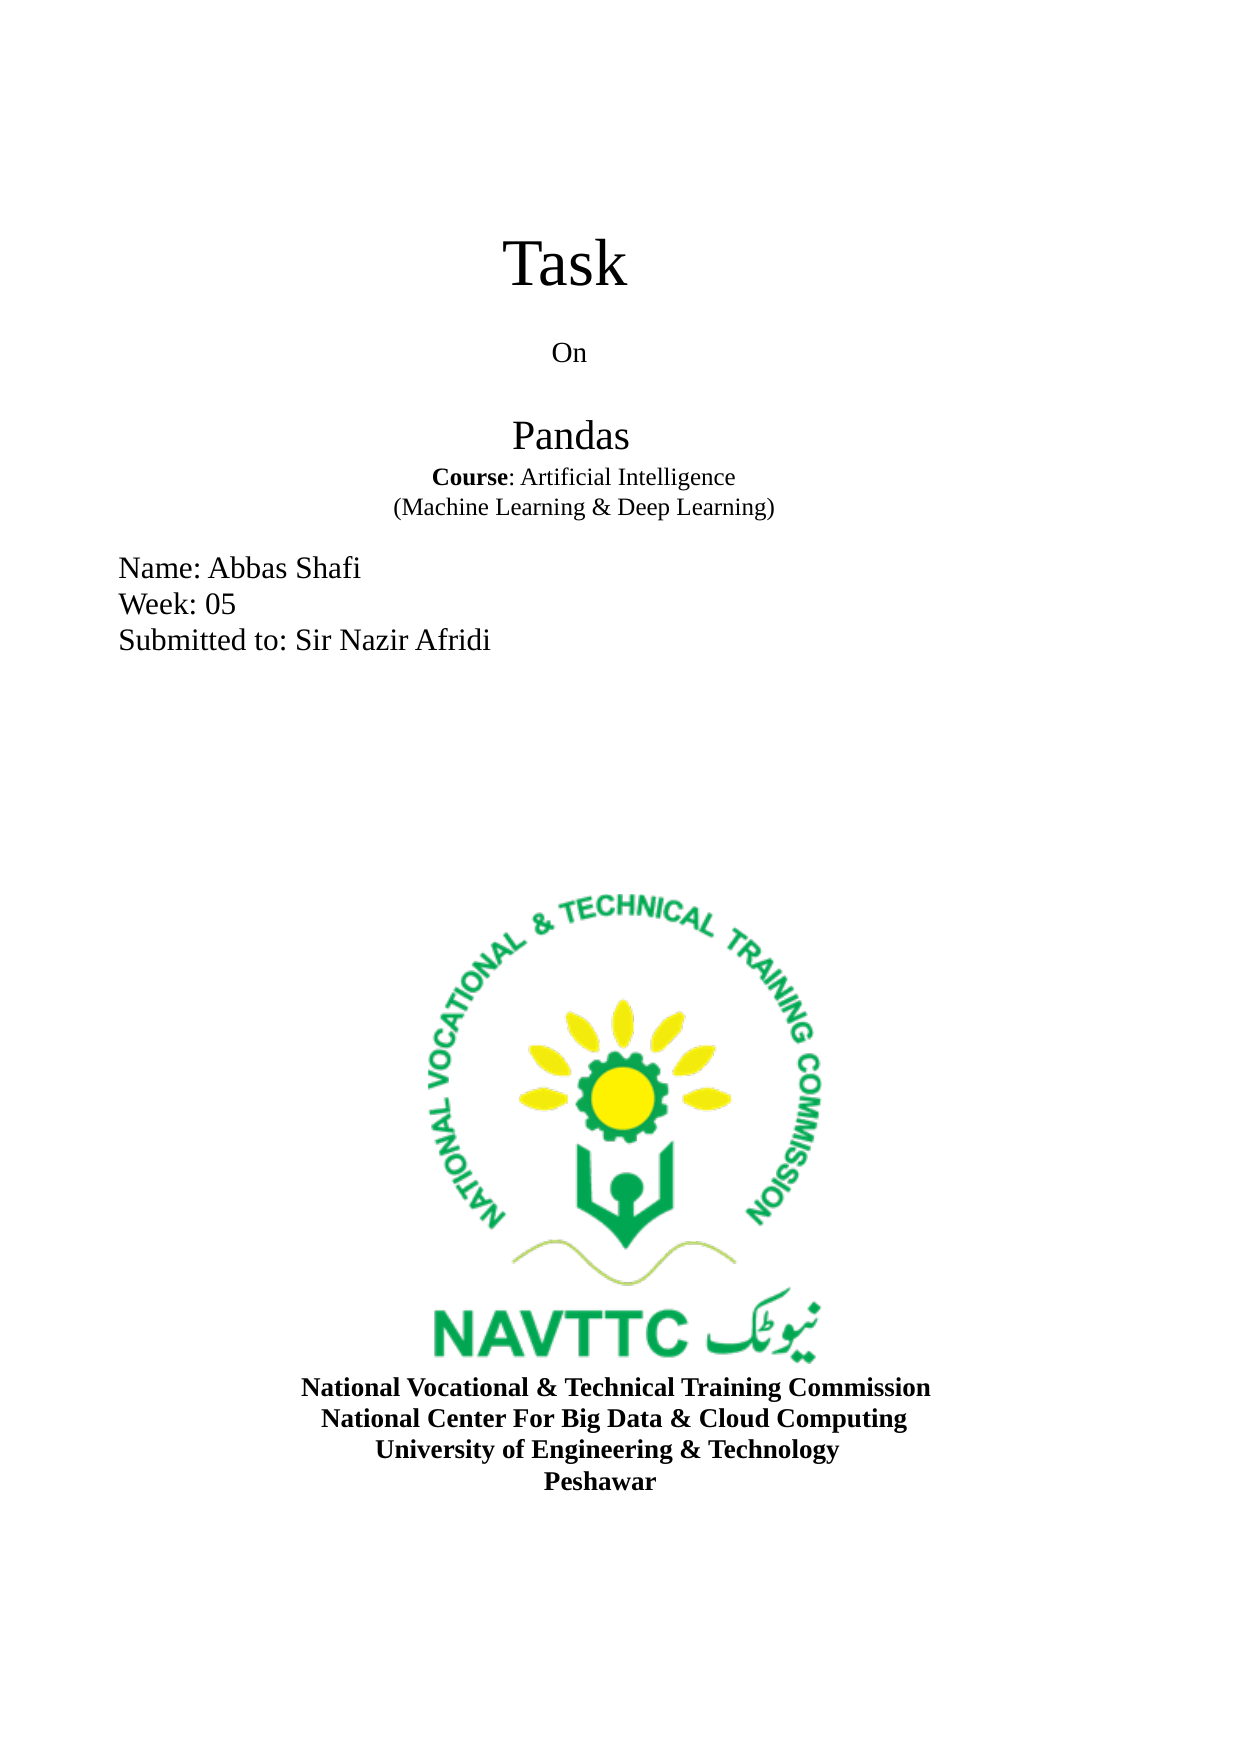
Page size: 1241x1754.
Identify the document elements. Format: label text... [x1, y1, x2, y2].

text National Vocational & Technical Training Commission [118, 1371, 1122, 1402]
text National Center For Big Data & Cloud Computing [118, 1402, 1122, 1433]
text On [118, 300, 1122, 377]
text Pandas [118, 410, 1122, 458]
text Task [437, 223, 1122, 300]
text University of Engineering & Technology [118, 1433, 1122, 1464]
text Name: Abbas Shafi [118, 549, 1122, 585]
text Course: Artificial Intelligence [118, 458, 1122, 492]
picture [427, 894, 822, 1364]
text Submitted to: Sir Nazir Afridi [118, 621, 1122, 657]
text Peshawar [118, 1464, 1122, 1496]
text Week: 05 [118, 585, 1122, 621]
text (Machine Learning & Deep Learning) [118, 492, 1122, 521]
